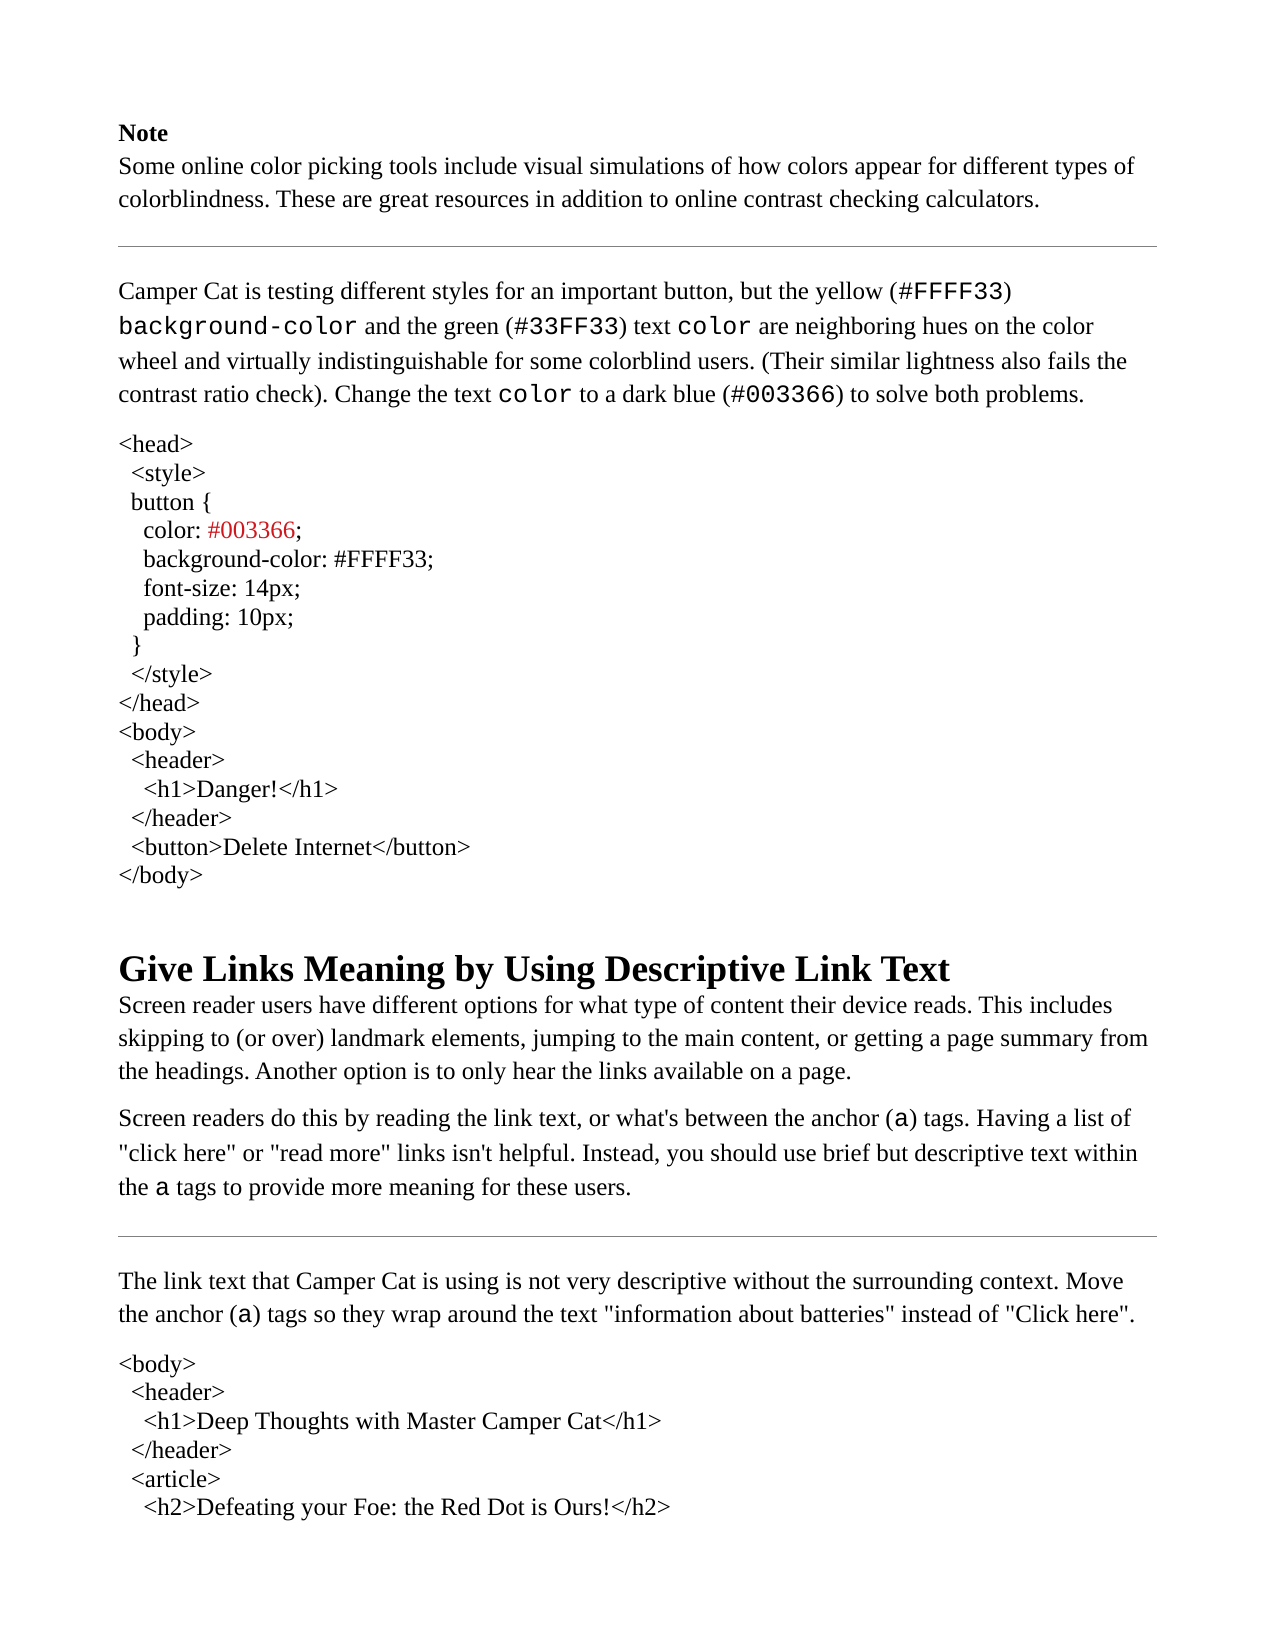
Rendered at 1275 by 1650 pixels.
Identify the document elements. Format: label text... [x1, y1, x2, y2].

text </style> [118, 659, 1157, 688]
text Screen reader users have different options for what type of content their device reads. This includes skipping to (or over) landmark elements, jumping to the main content, or getting a page summary from the headings. Another option is to only hear the links available on a page. [118, 990, 1157, 1084]
text Camper Cat is testing different styles for an important button, but the yellow (#FFFF33) background-color and the green (#33FF33) text color are neighboring hues on the color wheel and virtually indistinguishable for some colorblind users. (Their similar lightness also fails the contrast ratio check). Change the text color to a dark blue (#003366) to solve both problems. [118, 276, 1157, 410]
text <article> [118, 1464, 1157, 1492]
text <body> [118, 717, 1157, 745]
text <h1>Deep Thoughts with Master Camper Cat</h1> [118, 1406, 1157, 1435]
text button { [118, 487, 1157, 515]
text </body> [118, 860, 1157, 889]
text color: #003366; [118, 515, 1157, 544]
text <h1>Danger!</h1> [118, 774, 1157, 803]
text <button>Delete Internet</button> [118, 832, 1157, 860]
text font-size: 14px; [118, 573, 1157, 602]
text } [118, 630, 1157, 659]
text Screen readers do this by reading the link text, or what's between the anchor (a) tags. Having a list of "click here" or "read more" links isn't helpful. Instead, you should use brief but descriptive text within the a tags to provide more meaning for these users. [118, 1103, 1157, 1202]
text <header> [118, 745, 1157, 774]
text <head> [118, 429, 1157, 458]
text <h2>Defeating your Foe: the Red Dot is Ours!</h2> [118, 1492, 1157, 1521]
text The link text that Camper Cat is using is not very descriptive without the surrounding context. Move the anchor (a) tags so they wrap around the text "information about batteries" instead of "Click here". [118, 1266, 1157, 1329]
text <style> [118, 458, 1157, 487]
text padding: 10px; [118, 602, 1157, 630]
subtitle Give Links Meaning by Using Descriptive Link Text [118, 947, 1157, 990]
text </header> [118, 1435, 1157, 1464]
text <body> [118, 1349, 1157, 1377]
text <header> [118, 1377, 1157, 1406]
text </head> [118, 688, 1157, 717]
text Note Some online color picking tools include visual simulations of how colors appear for different types of colorblindness. These are great resources in addition to online contrast checking calculators. [118, 118, 1157, 213]
text </header> [118, 803, 1157, 832]
text background-color: #FFFF33; [118, 544, 1157, 573]
